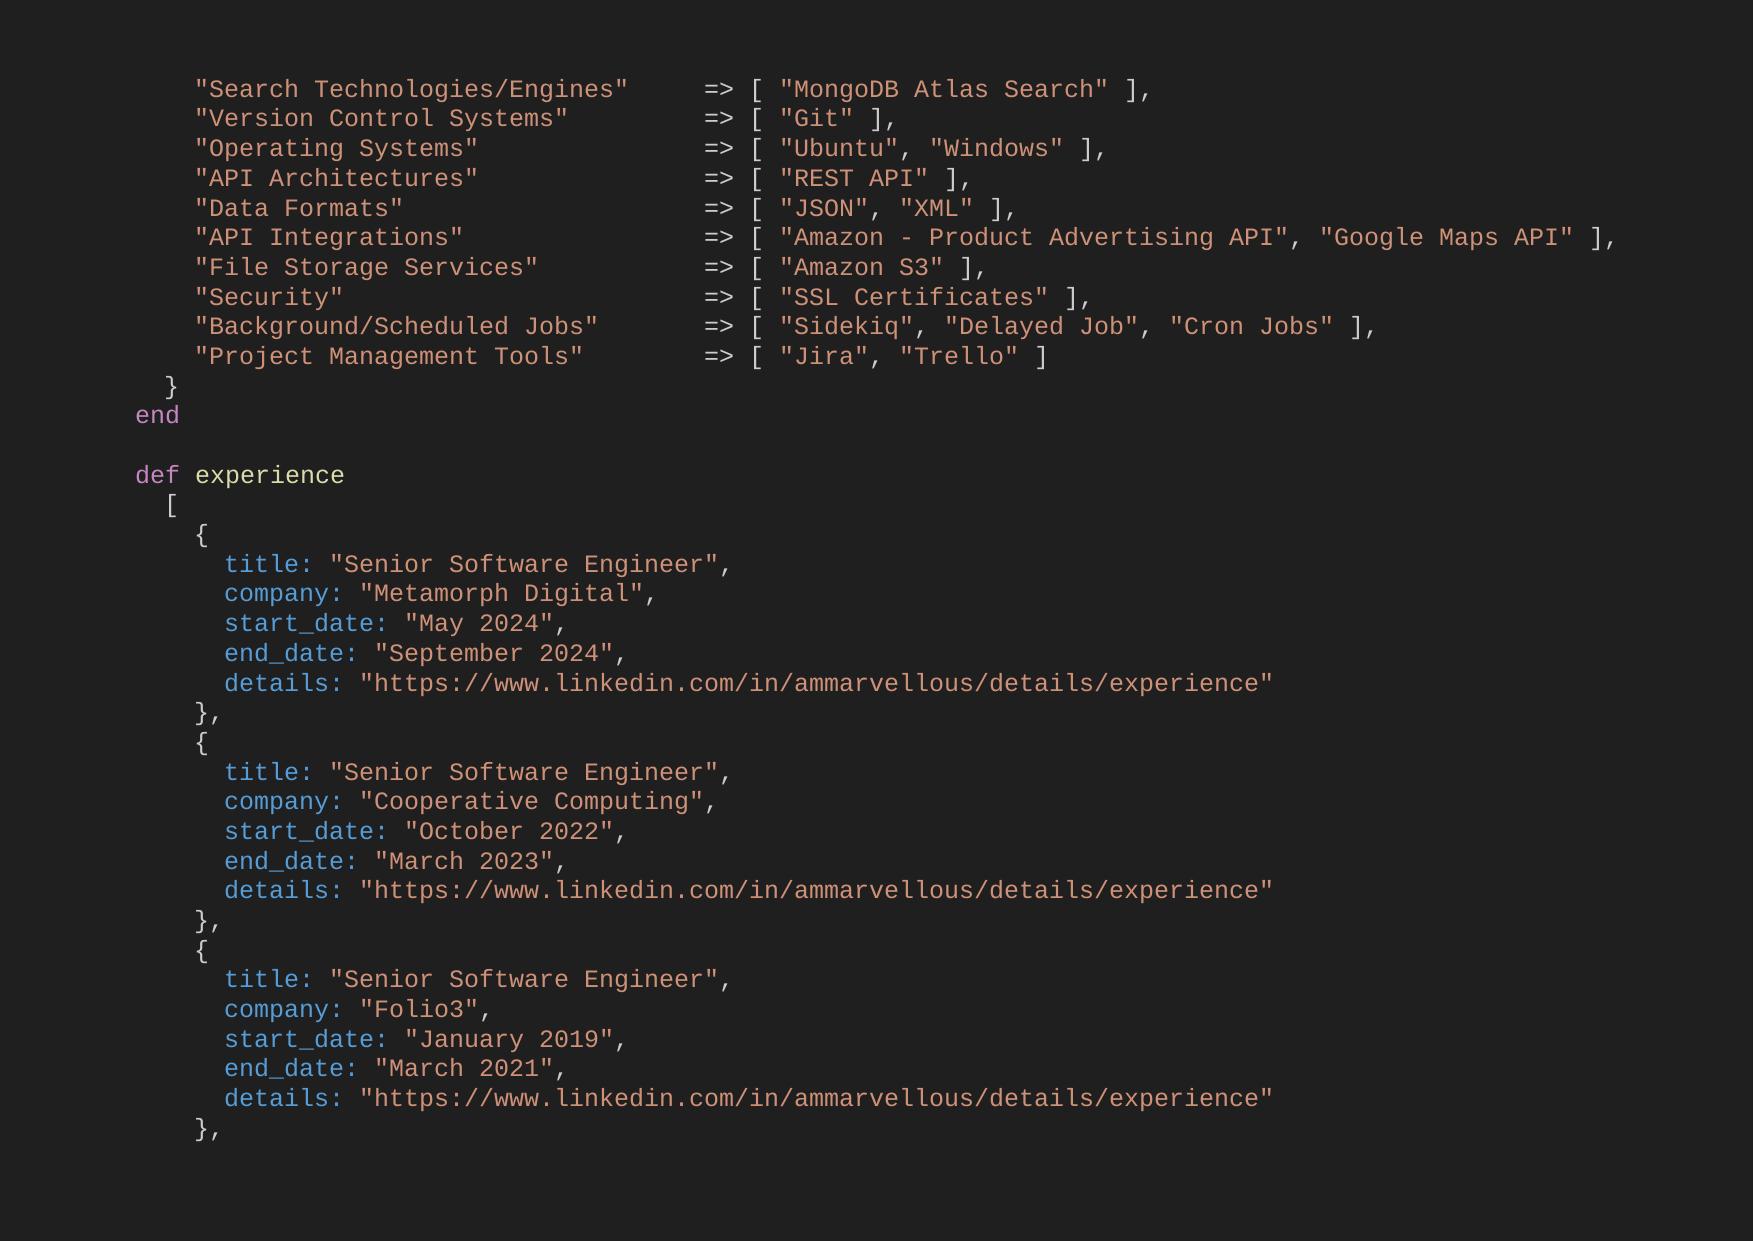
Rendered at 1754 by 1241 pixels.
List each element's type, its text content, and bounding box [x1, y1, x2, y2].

text }, [75, 1114, 1678, 1144]
text "Background/Scheduled Jobs" => [ "Sidekiq", "Delayed Job", "Cron Jobs" ], [75, 312, 1678, 342]
text end_date: "March 2023", [75, 847, 1678, 877]
text end [75, 402, 1678, 431]
text "Search Technologies/Engines" => [ "MongoDB Atlas Search" ], [75, 75, 1678, 105]
text [ [75, 491, 1678, 520]
text "Operating Systems" => [ "Ubuntu", "Windows" ], [75, 134, 1678, 164]
text "API Architectures" => [ "REST API" ], [75, 164, 1678, 194]
text details: "https://www.linkedin.com/in/ammarvellous/details/experience" [75, 877, 1678, 906]
text details: "https://www.linkedin.com/in/ammarvellous/details/experience" [75, 1084, 1678, 1114]
text "Project Management Tools" => [ "Jira", "Trello" ] [75, 342, 1678, 372]
text def experience [75, 461, 1678, 491]
text details: "https://www.linkedin.com/in/ammarvellous/details/experience" [75, 669, 1678, 698]
text } [75, 372, 1678, 402]
text "Data Formats" => [ "JSON", "XML" ], [75, 194, 1678, 223]
text start_date: "October 2022", [75, 817, 1678, 847]
text title: "Senior Software Engineer", [75, 550, 1678, 580]
text "Version Control Systems" => [ "Git" ], [75, 105, 1678, 134]
text "API Integrations" => [ "Amazon - Product Advertising API", "Google Maps API" ], [75, 223, 1678, 253]
text "File Storage Services" => [ "Amazon S3" ], [75, 253, 1678, 283]
text "Security" => [ "SSL Certificates" ], [75, 283, 1678, 312]
text { [75, 728, 1678, 758]
text title: "Senior Software Engineer", [75, 758, 1678, 787]
text title: "Senior Software Engineer", [75, 966, 1678, 995]
text start_date: "January 2019", [75, 1025, 1678, 1055]
text start_date: "May 2024", [75, 609, 1678, 639]
text company: "Cooperative Computing", [75, 787, 1678, 817]
text company: "Metamorph Digital", [75, 580, 1678, 609]
text }, [75, 698, 1678, 728]
text company: "Folio3", [75, 995, 1678, 1025]
text end_date: "March 2021", [75, 1055, 1678, 1084]
text end_date: "September 2024", [75, 639, 1678, 669]
text { [75, 520, 1678, 550]
text { [75, 936, 1678, 966]
text }, [75, 906, 1678, 936]
